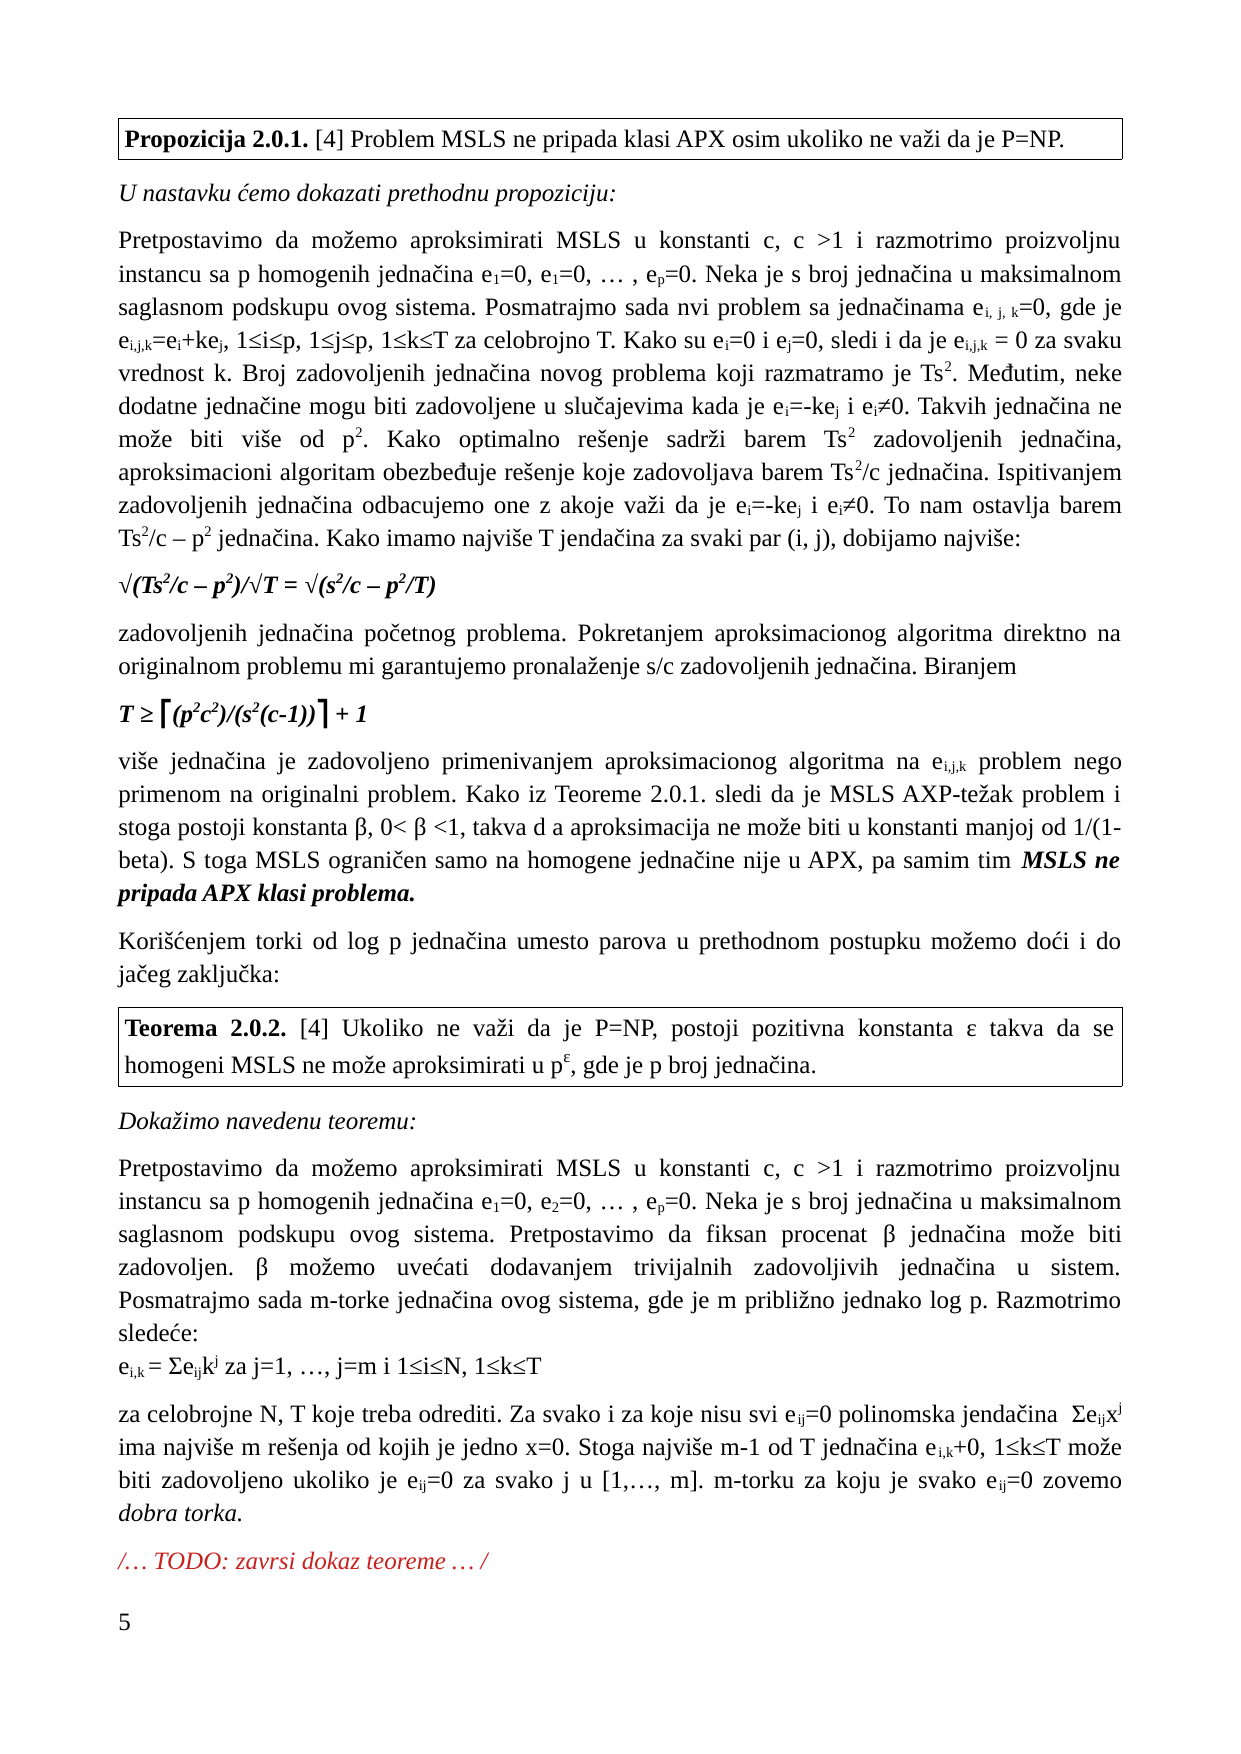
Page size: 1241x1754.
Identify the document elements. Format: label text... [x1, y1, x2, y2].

text Pretpostavimo da možemo aproksimirati MSLS u konstanti c, c >1 i razmotrimo proizvoljnu instancu sa p homogenih jednačina e1=0, e1=0, … , ep=0. Neka je s broj jednačina u maksimalnom saglasnom podskupu ovog sistema. Posmatrajmo sada nvi problem sa jednačinama ei, j, k=0, gde je ei,j,k=ei+kej, 1≤i≤p, 1≤j≤p, 1≤k≤T za celobrojno T. Kako su ei=0 i ej=0, sledi i da je ei,j,k = 0 za svaku vrednost k. Broj zadovoljenih jednačina novog problema koji razmatramo je Ts2. Međutim, neke dodatne jednačine mogu biti zadovoljene u slučajevima kada je ei=-kej i ei≠0. Takvih jednačina ne može biti više od p2. Kako optimalno rešenje sadrži barem Ts2 zadovoljenih jednačina, aproksimacioni algoritam obezbeđuje rešenje koje zadovoljava barem Ts2/c jednačina. Ispitivanjem zadovoljenih jednačina odbacujemo one z akoje važi da je ei=-kej i ei≠0. To nam ostavlja barem Ts2/c – p2 jednačina. Kako imamo najviše T jendačina za svaki par (i, j), dobijamo najviše: [118, 226, 1122, 552]
text T ≥ ⎡(p2c2)/(s2(c-1))⎤ + 1 [327, 699, 1122, 727]
text /… TODO: zavrsi dokaz teoreme … / [118, 1546, 1122, 1574]
text zadovoljenih jednačina početnog problema. Pokretanjem aproksimacionog algoritma direktno na originalnom problemu mi garantujemo pronalaženje s/c zadovoljenih jednačina. Biranjem [118, 618, 1122, 680]
text Propozicija 2.0.1. [4] Problem MSLS ne pripada klasi APX osim ukoliko ne važi da je P=NP. [119, 119, 1122, 159]
text √(Ts2/c – p2)/√T = √(s2/c – p2/T) [118, 570, 1122, 599]
text T ≥ ⎡(p2c2)/(s2(c-1))⎤ + 1 [118, 699, 161, 727]
text U nastavku ćemo dokazati prethodnu propoziciju: [118, 178, 1122, 207]
text Teorema 2.0.2. [4] Ukoliko ne važi da je P=NP, postoji pozitivna konstanta ε takva da se homogeni MSLS ne može aproksimirati u pε, gde je p broj jednačina. [119, 1008, 1122, 1086]
text više jednačina je zadovoljeno primenivanjem aproksimacionog algoritma na ei,j,k problem nego primenom na originalni problem. Kako iz Teoreme 2.0.1. sledi da je MSLS AXP-težak problem i stoga postoji konstanta β, 0< β <1, takva d a aproksimacija ne može biti u konstanti manjoj od 1/(1-beta). S toga MSLS ograničen samo na homogene jednačine nije u APX, pa samim tim MSLS ne pripada APX klasi problema. [118, 746, 1122, 907]
text Korišćenjem torki od log p jednačina umesto parova u prethodnom postupku možemo doći i do jačeg zaključka: [118, 926, 1122, 988]
text Dokažimo navedenu teoremu: [118, 1106, 1122, 1134]
text za celobrojne N, T koje treba odrediti. Za svako i za koje nisu svi eij=0 polinomska jendačina Σeijxj ima najviše m rešenja od kojih je jedno x=0. Stoga najviše m-1 od T jednačina ei,k+0, 1≤k≤T može biti zadovoljeno ukoliko je eij=0 za svako j u [1,…, m]. m-torku za koju je svako eij=0 zovemo dobra torka. [118, 1399, 1122, 1527]
text T ≥ ⎡(p2c2)/(s2(c-1))⎤ + 1 [164, 699, 323, 727]
text Pretpostavimo da možemo aproksimirati MSLS u konstanti c, c >1 i razmotrimo proizvoljnu instancu sa p homogenih jednačina e1=0, e2=0, … , ep=0. Neka je s broj jednačina u maksimalnom saglasnom podskupu ovog sistema. Pretpostavimo da fiksan procenat β jednačina može biti zadovoljen. β možemo uvećati dodavanjem trivijalnih zadovoljivih jednačina u sistem. Posmatrajmo sada m-torke jednačina ovog sistema, gde je m približno jednako log p. Razmotrimo sledeće: ei,k = Σeijkj za j=1, …, j=m i 1≤i≤N, 1≤k≤T [118, 1153, 1122, 1380]
